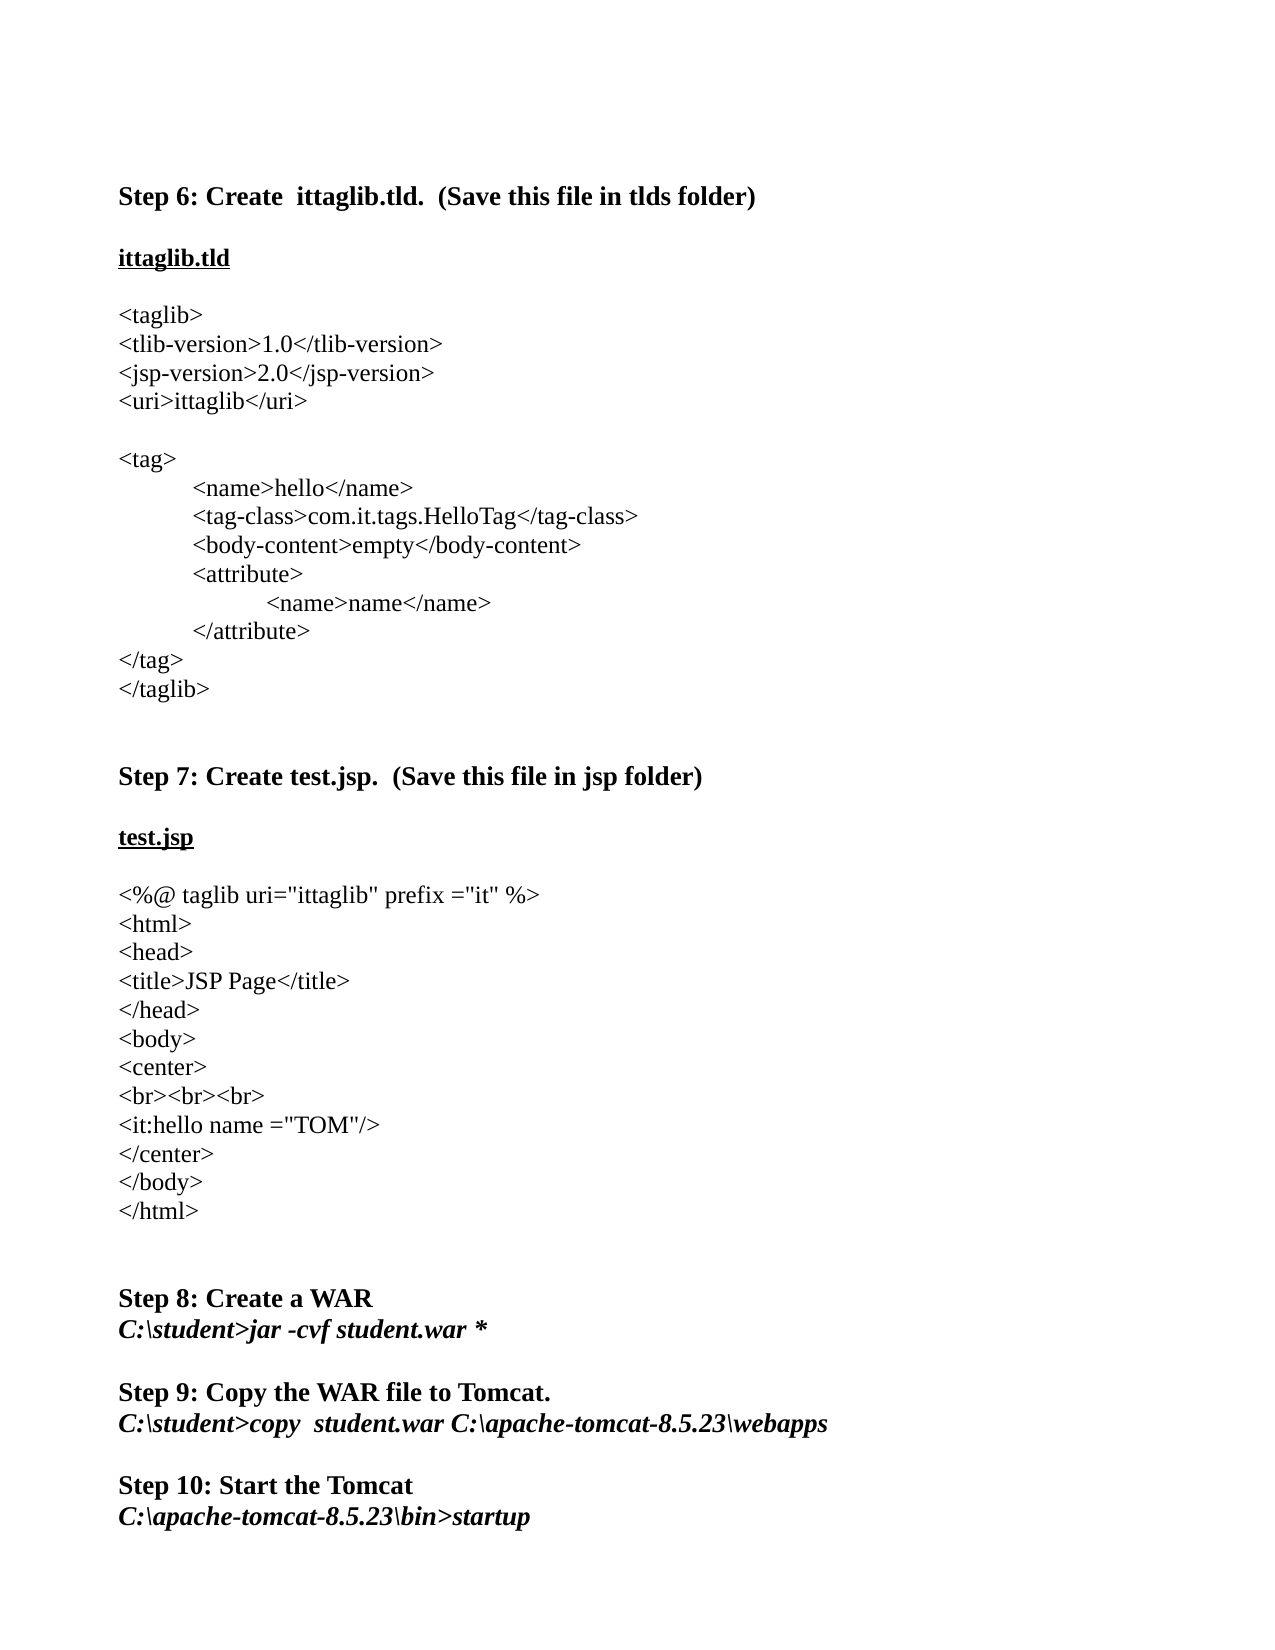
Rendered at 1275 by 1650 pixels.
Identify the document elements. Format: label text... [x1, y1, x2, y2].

text <html> [118, 909, 1157, 937]
text <taglib> [118, 300, 1157, 329]
text <br><br><br> [118, 1081, 1157, 1110]
text C:\apache-tomcat-8.5.23\bin>startup [118, 1501, 1157, 1532]
text </taglib> [118, 674, 1157, 703]
text C:\student>jar -cvf student.war * [118, 1314, 1157, 1345]
text <tag-class>com.it.tags.HelloTag</tag-class> [118, 501, 1157, 530]
text <body-content>empty</body-content> [118, 530, 1157, 559]
text <name>name</name> [118, 588, 1157, 616]
text <tlib-version>1.0</tlib-version> [118, 329, 1157, 358]
text </tag> [118, 645, 1157, 674]
text ittaglib.tld [118, 243, 1157, 271]
text </html> [118, 1196, 1157, 1225]
text </attribute> [118, 616, 1157, 645]
text Step 6: Create ittaglib.tld. (Save this file in tlds folder) [118, 180, 1157, 212]
text <tag> [118, 444, 1157, 473]
text <center> [118, 1052, 1157, 1081]
text <jsp-version>2.0</jsp-version> [118, 358, 1157, 386]
text Step 8: Create a WAR [118, 1282, 1157, 1314]
text </head> [118, 995, 1157, 1024]
text </center> [118, 1139, 1157, 1167]
text <uri>ittaglib</uri> [118, 386, 1157, 415]
text Step 10: Start the Tomcat [118, 1469, 1157, 1501]
text <title>JSP Page</title> [118, 966, 1157, 995]
text Step 7: Create test.jsp. (Save this file in jsp folder) [118, 760, 1157, 791]
text <head> [118, 937, 1157, 966]
text <body> [118, 1024, 1157, 1052]
text Step 9: Copy the WAR file to Tomcat. [118, 1376, 1157, 1407]
text C:\student>copy student.war C:\apache-tomcat-8.5.23\webapps [118, 1407, 1157, 1438]
text <%@ taglib uri="ittaglib" prefix ="it" %> [118, 880, 1157, 909]
text <it:hello name ="TOM"/> [118, 1110, 1157, 1139]
text </body> [118, 1167, 1157, 1196]
text <name>hello</name> [118, 473, 1157, 501]
text test.jsp [118, 822, 1157, 851]
text <attribute> [118, 559, 1157, 588]
